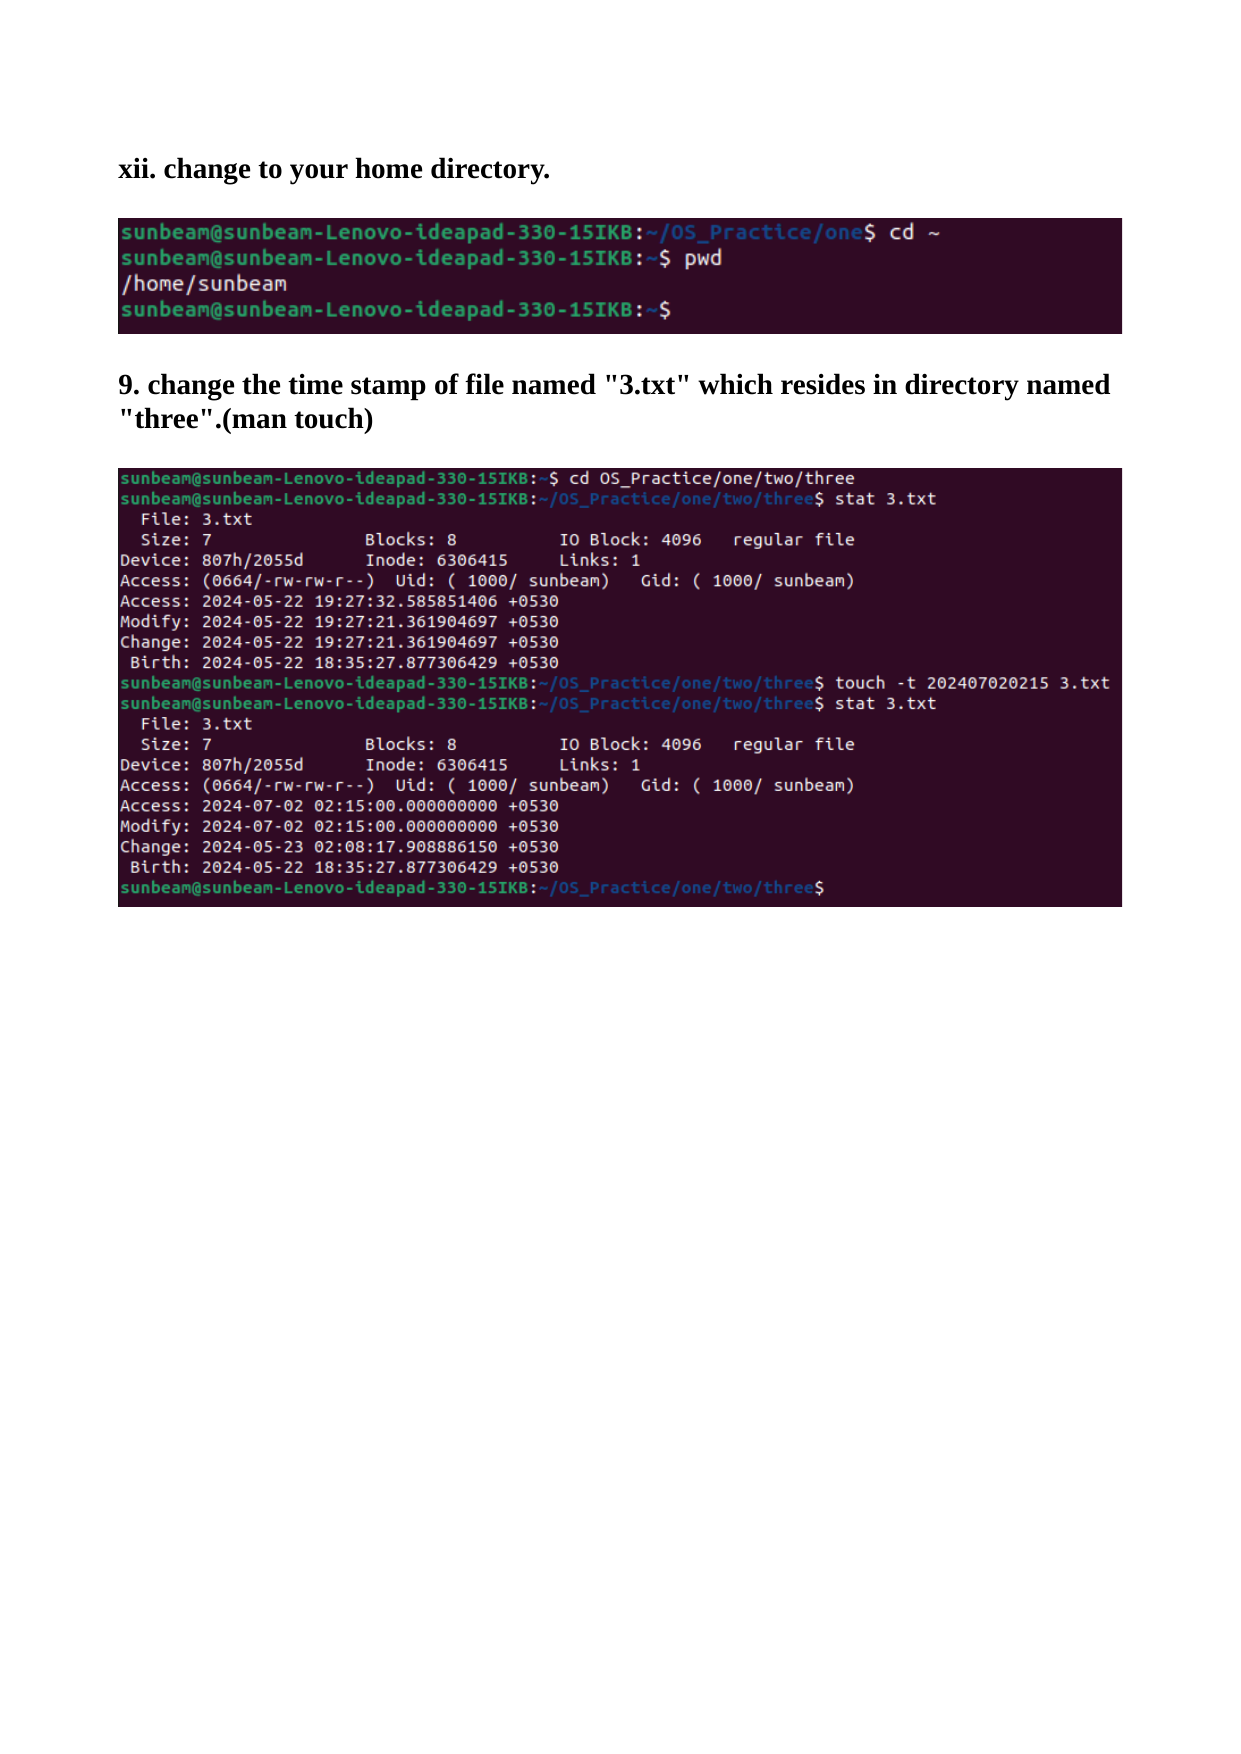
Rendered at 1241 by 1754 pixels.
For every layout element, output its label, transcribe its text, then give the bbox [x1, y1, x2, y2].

text xii. change to your home directory. [118, 152, 1122, 185]
picture [118, 468, 1123, 907]
text 9. change the time stamp of file named "3.txt" which resides in directory named "three".(man touch) [118, 367, 1122, 434]
picture [118, 218, 1123, 334]
